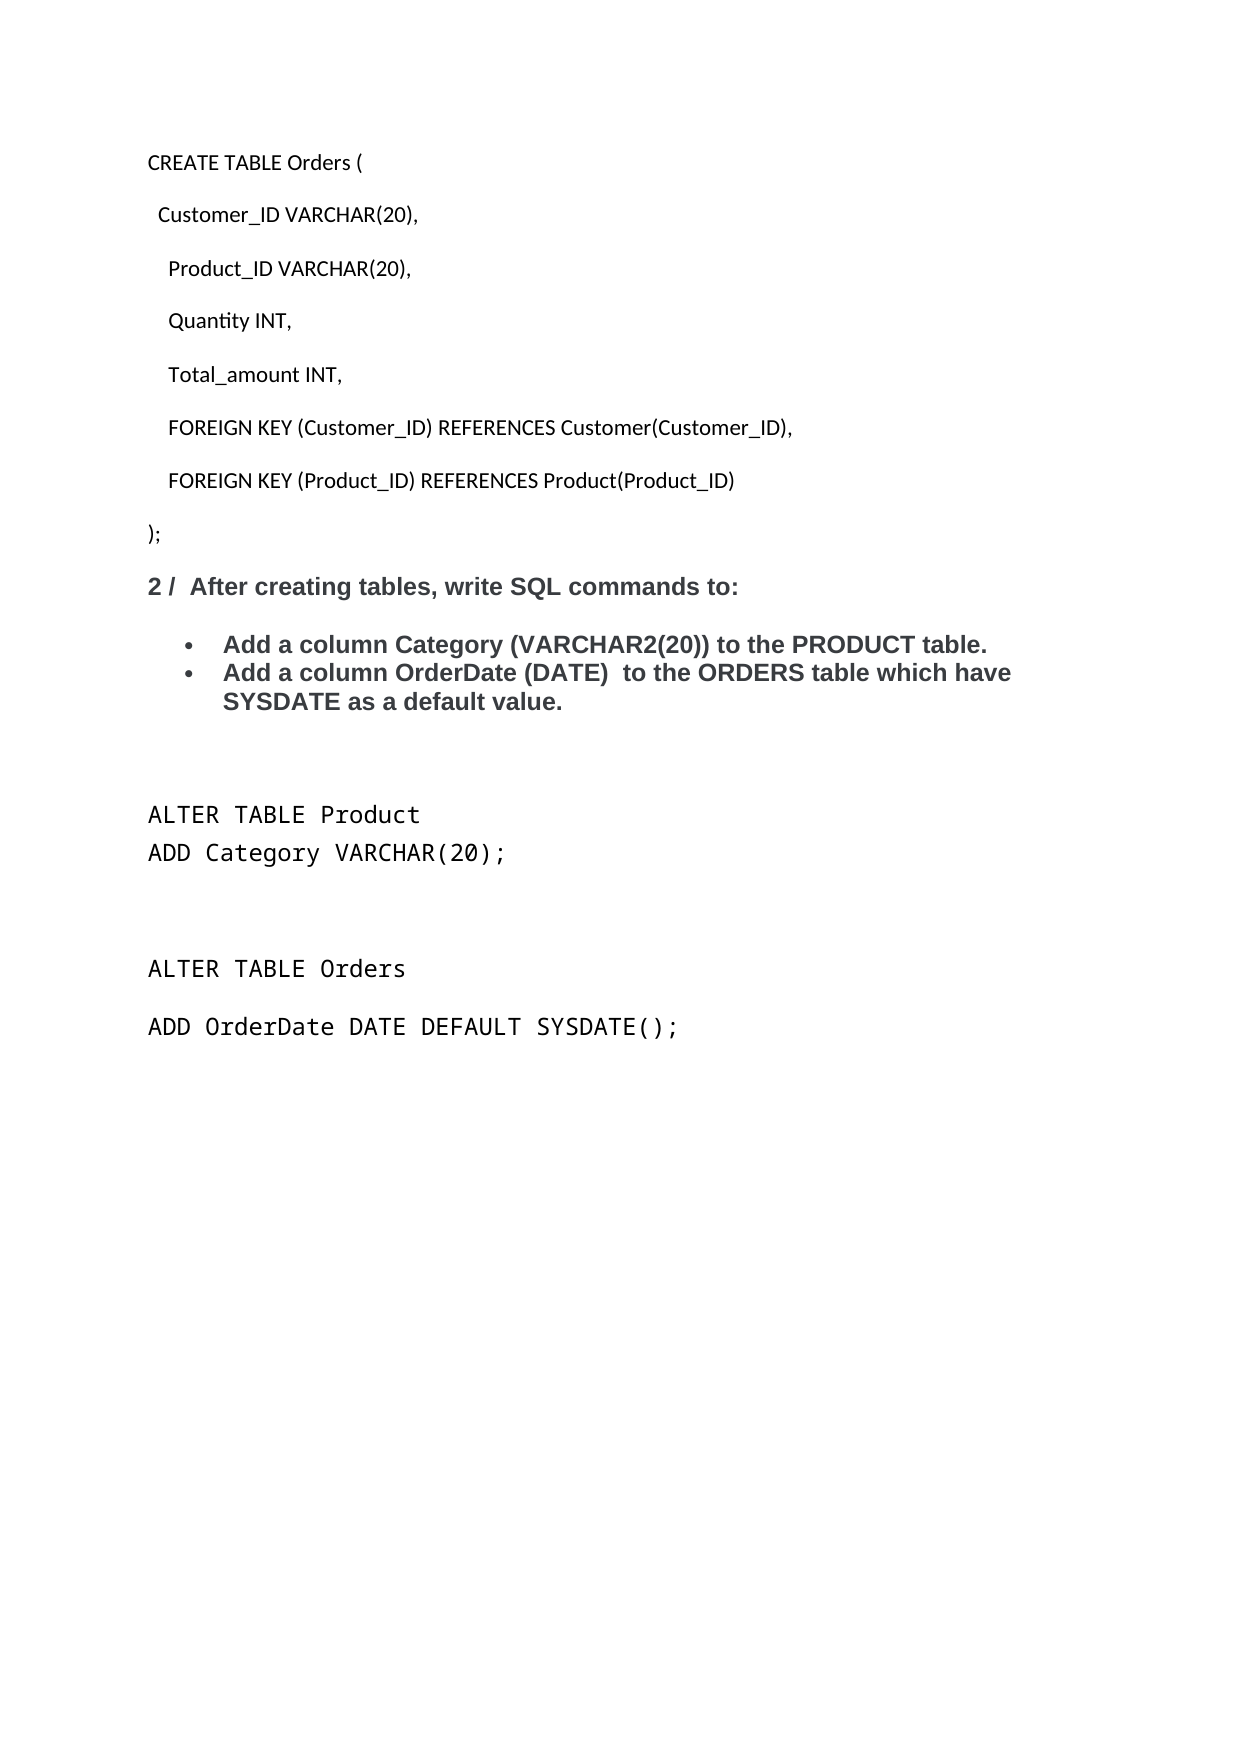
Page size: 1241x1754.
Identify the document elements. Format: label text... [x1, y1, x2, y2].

text Quantity INT, [148, 307, 1093, 335]
text Product_ID VARCHAR(20), [148, 254, 1093, 282]
text ALTER TABLE Orders [148, 952, 1093, 984]
text ADD OrderDate DATE DEFAULT SYSDATE(); [148, 1010, 1093, 1043]
text CREATE TABLE Orders ( [148, 148, 1093, 176]
text Customer_ID VARCHAR(20), [148, 201, 1093, 229]
text ); [148, 519, 1093, 547]
text FOREIGN KEY (Product_ID) REFERENCES Product(Product_ID) [148, 466, 1093, 494]
text 2 / After creating tables, write SQL commands to: [148, 572, 1093, 601]
list Add a column OrderDate (DATE) to the ORDERS table which have SYSDATE as a default value. [185, 658, 1093, 716]
text ALTER TABLE Product ADD Category VARCHAR(20); [148, 798, 1093, 868]
list Add a column Category (VARCHAR2(20)) to the PRODUCT table. [185, 630, 1093, 658]
text FOREIGN KEY (Customer_ID) REFERENCES Customer(Customer_ID), [148, 413, 1093, 441]
text Total_amount INT, [148, 360, 1093, 388]
